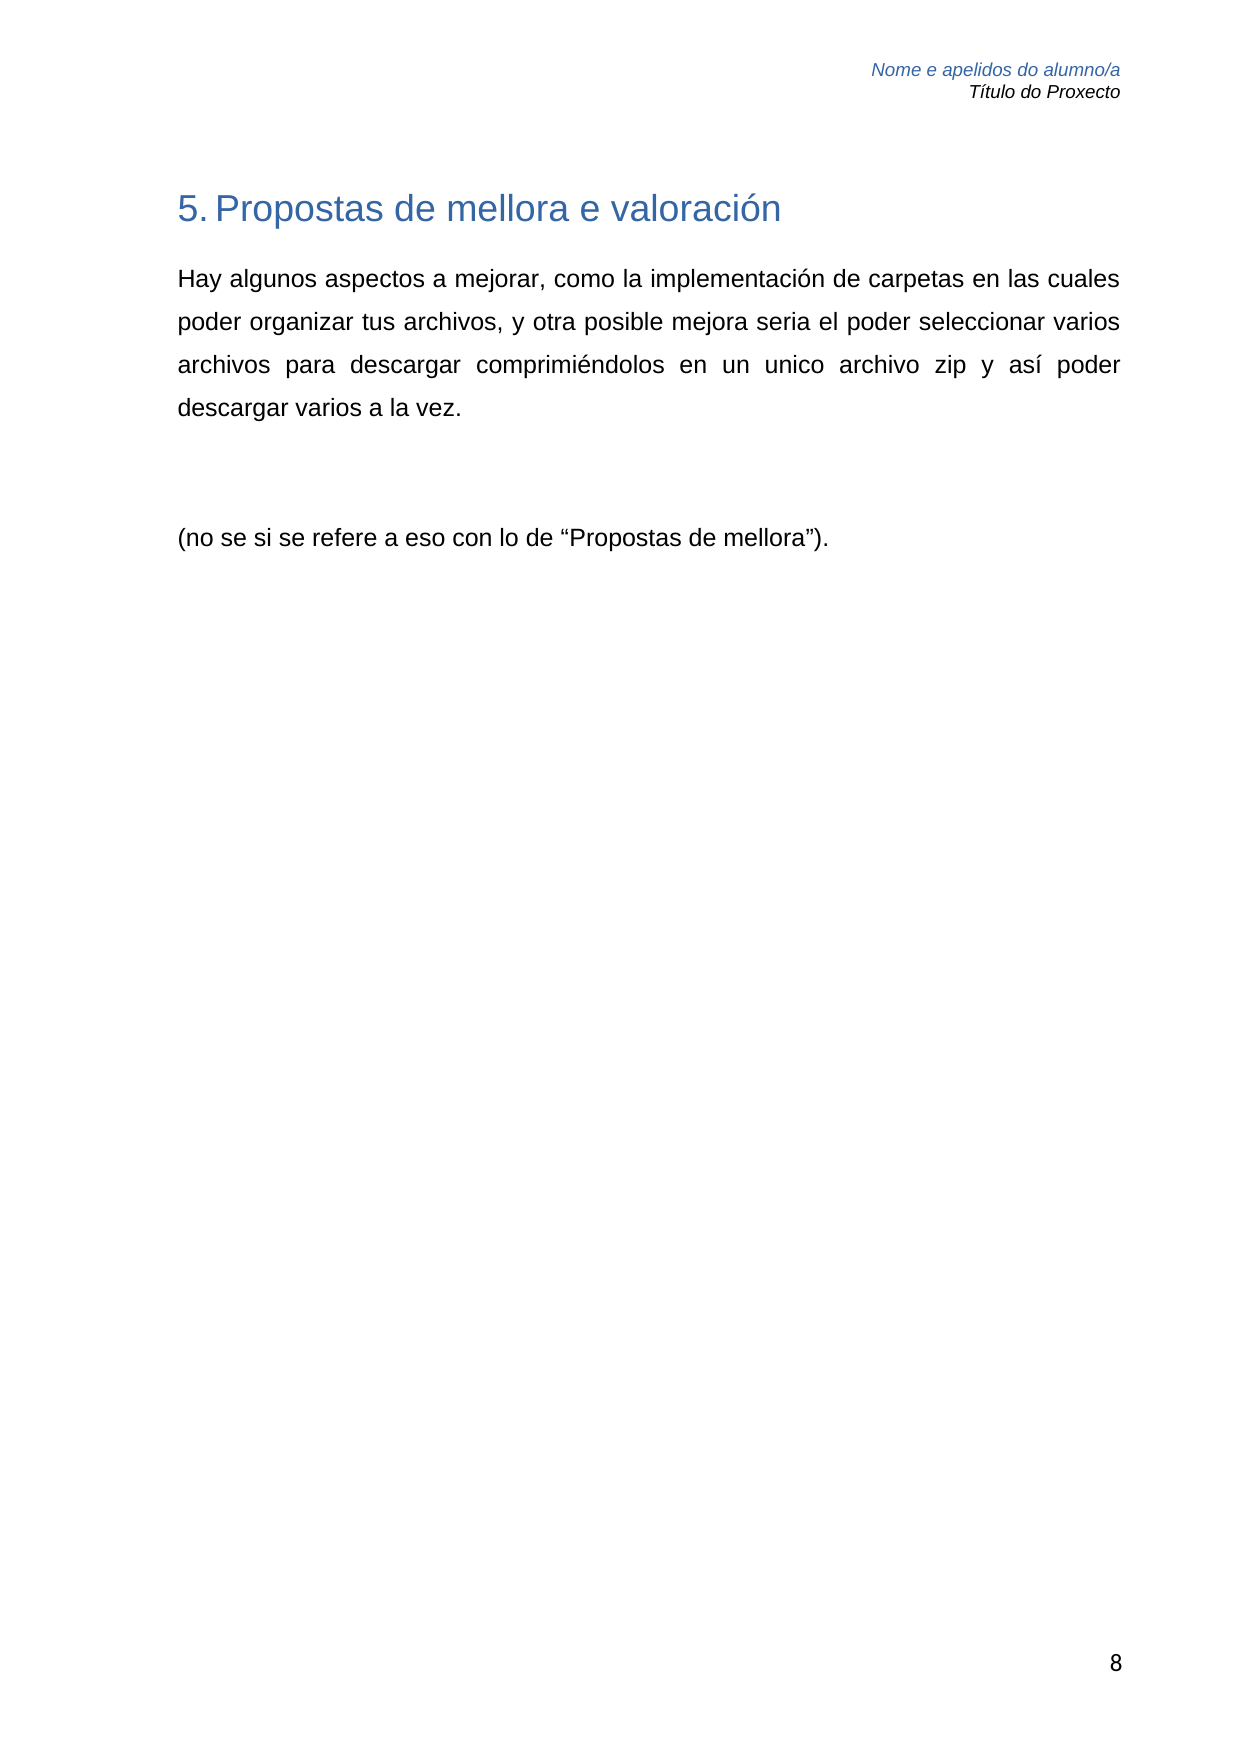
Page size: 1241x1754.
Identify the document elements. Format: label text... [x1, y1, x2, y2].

text Hay algunos aspectos a mejorar, como la implementación de carpetas en las cuales poder organizar tus archivos, y otra posible mejora seria el poder seleccionar varios archivos para descargar comprimiéndolos en un unico archivo zip y así poder descargar varios a la vez. [177, 264, 1122, 422]
subtitle Propostas de mellora e valoración [177, 187, 1122, 230]
text (no se si se refere a eso con lo de “Propostas de mellora”). [177, 522, 1122, 551]
